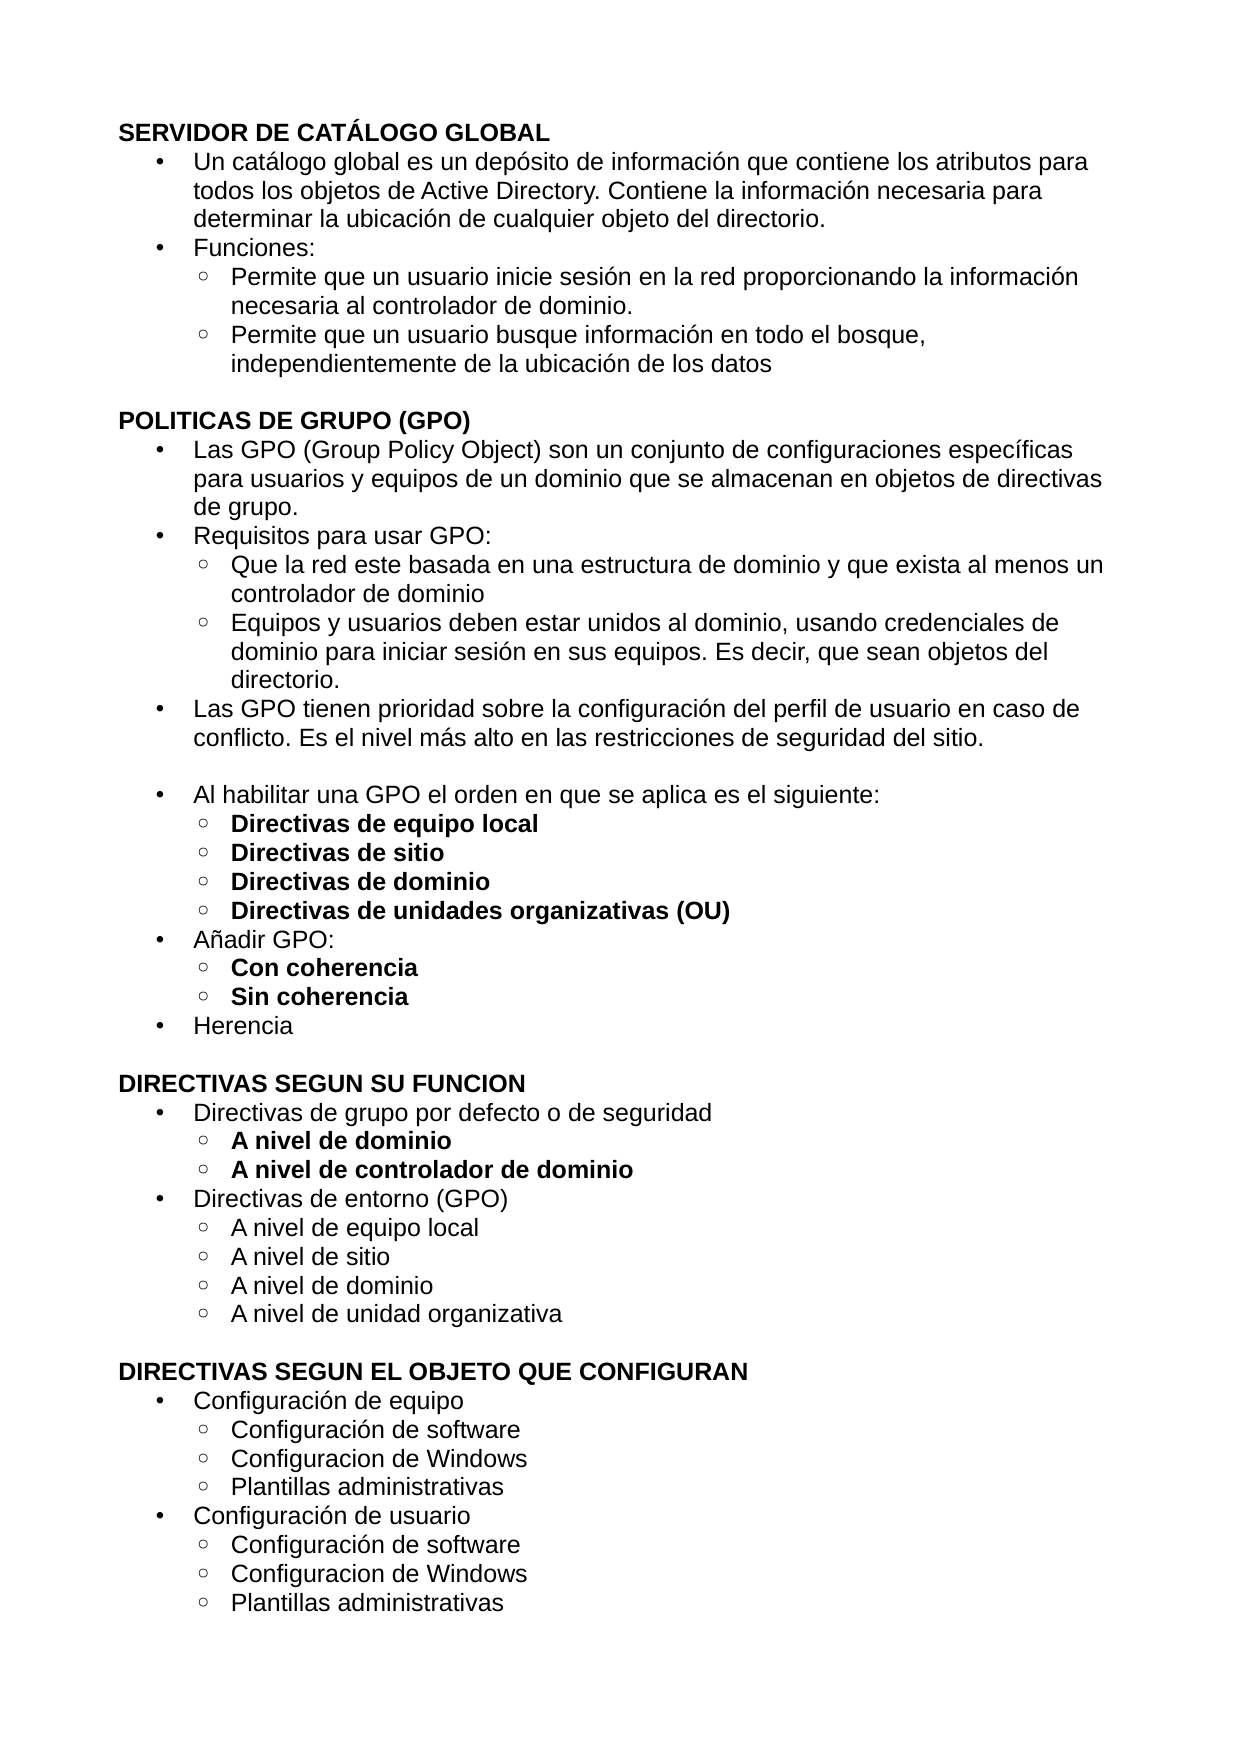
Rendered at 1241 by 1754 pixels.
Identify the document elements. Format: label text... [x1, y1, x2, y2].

list Directivas de sitio [193, 838, 1122, 867]
list A nivel de dominio [193, 1271, 1122, 1299]
list Equipos y usuarios deben estar unidos al dominio, usando credenciales de dominio para iniciar sesión en sus equipos. Es decir, que sean objetos del directorio. [193, 608, 1122, 694]
list Configuración de software [193, 1530, 1122, 1559]
list Configuración de software [193, 1415, 1122, 1443]
list Que la red este basada en una estructura de dominio y que exista al menos un controlador de dominio [193, 550, 1122, 608]
list Configuración de usuario [156, 1501, 1122, 1530]
list Directivas de grupo por defecto o de seguridad [156, 1097, 1122, 1126]
text SERVIDOR DE CATÁLOGO GLOBAL [118, 118, 1122, 147]
list Las GPO tienen prioridad sobre la configuración del perfil de usuario en caso de conflicto. Es el nivel más alto en las restricciones de seguridad del sitio. [156, 694, 1122, 752]
list Sin coherencia [193, 982, 1122, 1011]
text POLITICAS DE GRUPO (GPO) [118, 406, 1122, 435]
list Requisitos para usar GPO: [156, 521, 1122, 550]
list Directivas de equipo local [193, 809, 1122, 838]
list Permite que un usuario busque información en todo el bosque, independientemente de la ubicación de los datos [193, 320, 1122, 377]
list Permite que un usuario inicie sesión en la red proporcionando la información necesaria al controlador de dominio. [193, 262, 1122, 320]
list Configuración de equipo [156, 1386, 1122, 1415]
list Plantillas administrativas [193, 1588, 1122, 1617]
list Un catálogo global es un depósito de información que contiene los atributos para todos los objetos de Active Directory. Contiene la información necesaria para determinar la ubicación de cualquier objeto del directorio. [156, 147, 1122, 233]
list Añadir GPO: [156, 924, 1122, 953]
list Directivas de dominio [193, 867, 1122, 896]
list Las GPO (Group Policy Object) son un conjunto de configuraciones específicas para usuarios y equipos de un dominio que se almacenan en objetos de directivas de grupo. [156, 435, 1122, 521]
text DIRECTIVAS SEGUN EL OBJETO QUE CONFIGURAN [118, 1357, 1122, 1386]
list Funciones: [156, 233, 1122, 262]
list Plantillas administrativas [193, 1472, 1122, 1501]
list A nivel de unidad organizativa [193, 1299, 1122, 1328]
list A nivel de sitio [193, 1242, 1122, 1271]
list A nivel de dominio [193, 1126, 1122, 1155]
list Al habilitar una GPO el orden en que se aplica es el siguiente: [156, 780, 1122, 809]
list Con coherencia [193, 953, 1122, 982]
list Herencia [156, 1011, 1122, 1040]
list A nivel de controlador de dominio [193, 1155, 1122, 1184]
list Configuracion de Windows [193, 1443, 1122, 1472]
text DIRECTIVAS SEGUN SU FUNCION [118, 1069, 1122, 1097]
list Configuracion de Windows [193, 1559, 1122, 1588]
list Directivas de entorno (GPO) [156, 1184, 1122, 1213]
list A nivel de equipo local [193, 1213, 1122, 1242]
list Directivas de unidades organizativas (OU) [193, 896, 1122, 924]
